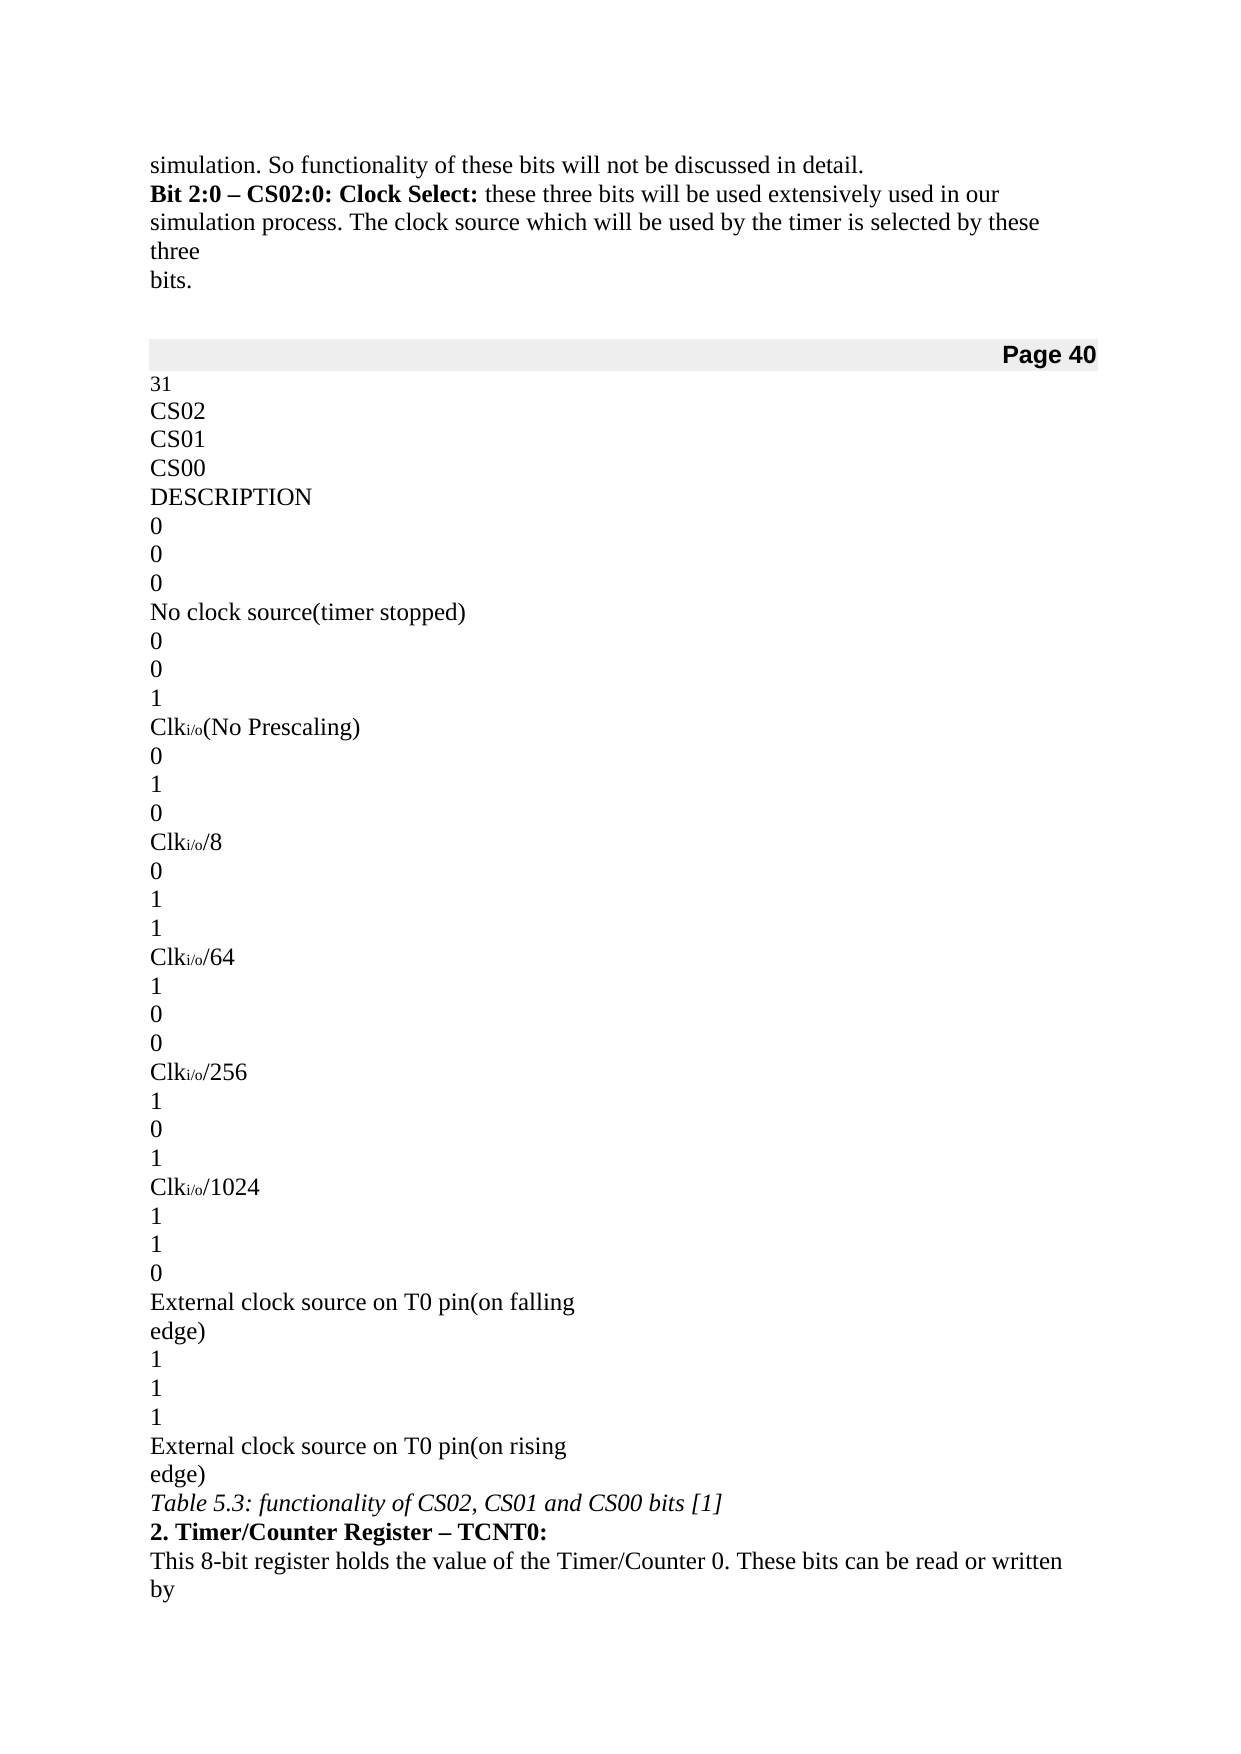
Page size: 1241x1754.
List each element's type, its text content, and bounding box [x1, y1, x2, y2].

table_header Page 40 [149, 339, 1098, 371]
text External clock source on T0 pin(on falling [150, 1287, 1090, 1316]
text 0 [150, 741, 1090, 769]
text 0 [150, 539, 1090, 568]
text External clock source on T0 pin(on rising [150, 1431, 1090, 1459]
text 0 [150, 798, 1090, 827]
text 0 [150, 1258, 1090, 1287]
text 1 [150, 1373, 1090, 1402]
text 0 [150, 568, 1090, 597]
text DESCRIPTION [150, 482, 1090, 511]
text simulation process. The clock source which will be used by the timer is selected by these three [150, 207, 1090, 265]
text 0 [150, 1114, 1090, 1143]
text 1 [150, 683, 1090, 712]
text No clock source(timer stopped) [150, 597, 1090, 626]
text This 8-bit register holds the value of the Timer/Counter 0. These bits can be read or written by [150, 1546, 1090, 1603]
text Bit 2:0 – CS02:0: Clock Select: these three bits will be used extensively used in our [150, 179, 1090, 207]
text Clki/o/256 [150, 1057, 1090, 1086]
text Clki/o/64 [150, 942, 1090, 971]
text 1 [150, 1344, 1090, 1373]
text Clki/o(No Prescaling) [150, 712, 1090, 741]
text 31 [150, 371, 1090, 396]
text 1 [150, 971, 1090, 999]
text 1 [150, 884, 1090, 913]
text 1 [150, 1402, 1090, 1431]
text 2. Timer/Counter Register – TCNT0: [150, 1517, 1090, 1546]
text 0 [150, 654, 1090, 683]
text edge) [150, 1459, 1090, 1488]
text 1 [150, 1143, 1090, 1172]
text edge) [150, 1316, 1090, 1344]
text Clki/o/1024 [150, 1172, 1090, 1201]
text 0 [150, 1028, 1090, 1057]
text Table 5.3: functionality of CS02, CS01 and CS00 bits [1] [150, 1488, 1090, 1517]
text 1 [150, 913, 1090, 942]
text 0 [150, 856, 1090, 884]
text 1 [150, 1201, 1090, 1229]
text 0 [150, 626, 1090, 654]
text CS00 [150, 453, 1090, 482]
text 1 [150, 1229, 1090, 1258]
text 0 [150, 999, 1090, 1028]
text 1 [150, 1086, 1090, 1114]
text CS02 [150, 396, 1090, 424]
text simulation. So functionality of these bits will not be discussed in detail. [150, 150, 1090, 179]
text 1 [150, 769, 1090, 798]
text bits. [150, 265, 1090, 294]
text CS01 [150, 424, 1090, 453]
text Clki/o/8 [150, 827, 1090, 856]
text 0 [150, 511, 1090, 539]
